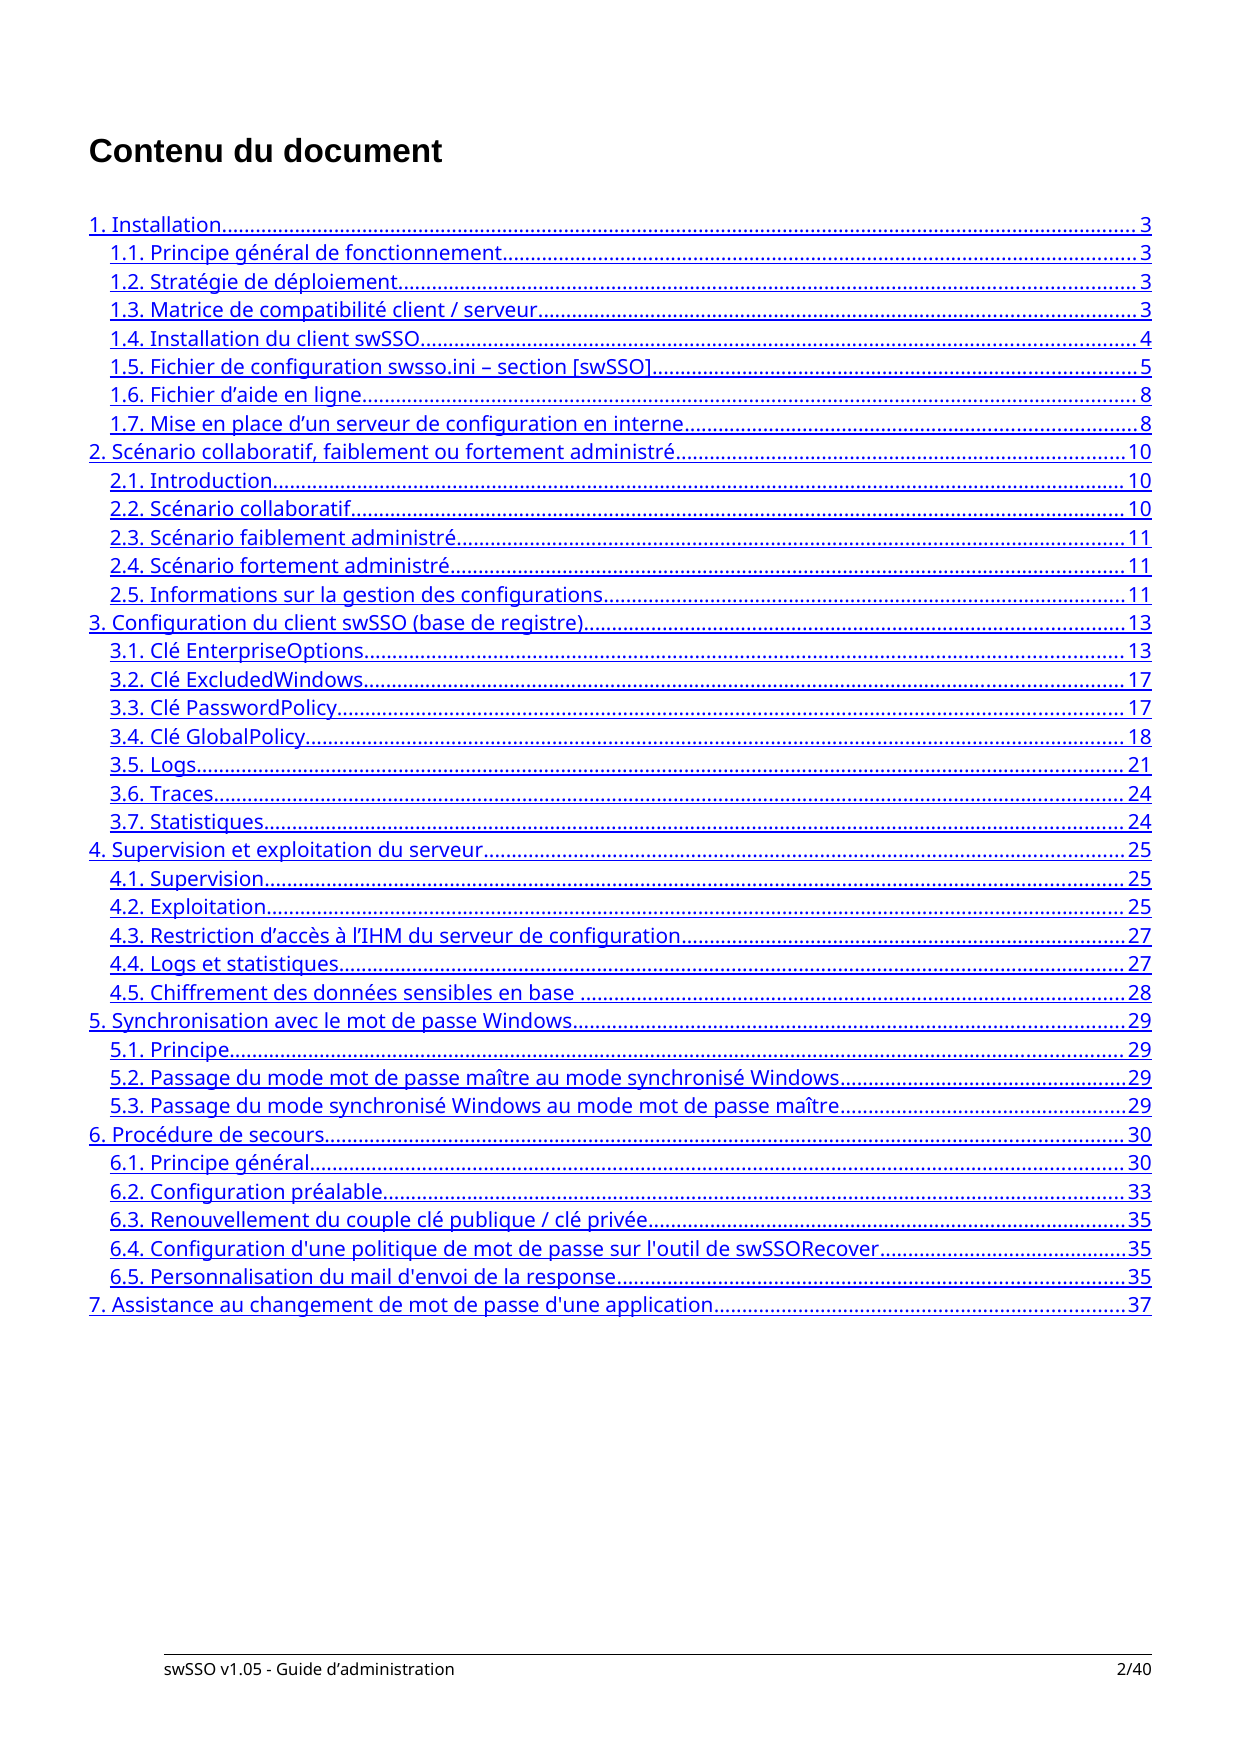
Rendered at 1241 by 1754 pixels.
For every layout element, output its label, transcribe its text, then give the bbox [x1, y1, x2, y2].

text 6.3. Renouvellement du couple clé publique / clé privée 35 [109, 1205, 1152, 1229]
text 3.2. Clé ExcludedWindows 17 [109, 665, 1152, 689]
text 3.5. Logs 21 [109, 750, 1152, 774]
text 6.1. Principe général 30 [109, 1148, 1152, 1173]
text [109, 519, 1152, 523]
text [109, 775, 1152, 779]
text 6.5. Personnalisation du mail d'envoi de la response 35 [109, 1262, 1152, 1286]
text 6. Procédure de secours 30 [89, 1120, 1152, 1144]
text [109, 1287, 1152, 1291]
text 2.1. Introduction 10 [109, 466, 1152, 490]
text 1.7. Mise en place d’un serveur de configuration en interne 8 [109, 409, 1152, 433]
text [109, 320, 1152, 324]
text 2.5. Informations sur la gestion des configurations 11 [109, 580, 1152, 604]
text 5.3. Passage du mode synchronisé Windows au mode mot de passe maître 29 [109, 1092, 1152, 1116]
text 2. Scénario collaboratif, faiblement ou fortement administré 10 [89, 437, 1152, 462]
text 2.3. Scénario faiblement administré 11 [109, 523, 1152, 547]
text 2.4. Scénario fortement administré 11 [109, 551, 1152, 575]
text 3.3. Clé PasswordPolicy 17 [109, 693, 1152, 718]
text 4.1. Supervision 25 [109, 864, 1152, 888]
text 3.1. Clé EnterpriseOptions 13 [109, 637, 1152, 661]
text 6.2. Configuration préalable 33 [109, 1177, 1152, 1201]
text 5.1. Principe 29 [109, 1035, 1152, 1059]
text 1.6. Fichier d’aide en ligne 8 [109, 381, 1152, 405]
text 5. Synchronisation avec le mot de passe Windows 29 [89, 1006, 1152, 1030]
text [109, 1088, 1152, 1092]
text 4. Supervision et exploitation du serveur 25 [89, 836, 1152, 860]
text 1.3. Matrice de compatibilité client / serveur 3 [109, 295, 1152, 319]
text 1.5. Fichier de configuration swsso.ini – section [swSSO] 5 [109, 352, 1152, 376]
text 3.4. Clé GlobalPolicy 18 [109, 722, 1152, 746]
text [109, 974, 1152, 978]
text 1.4. Installation du client swSSO 4 [109, 324, 1152, 348]
text 4.3. Restriction d’accès à l’IHM du serveur de configuration 27 [109, 921, 1152, 945]
text 4.5. Chiffrement des données sensibles en base 28 [109, 978, 1152, 1002]
text 6.4. Configuration d'une politique de mot de passe sur l'outil de swSSORecover 35 [109, 1234, 1152, 1258]
text 7. Assistance au changement de mot de passe d'une application 37 [89, 1291, 1152, 1315]
text 1.2. Stratégie de déploiement 3 [109, 267, 1152, 291]
text 1. Installation 3 [89, 210, 1152, 234]
text [109, 1230, 1152, 1234]
text 5.2. Passage du mode mot de passe maître au mode synchronisé Windows 29 [109, 1063, 1152, 1087]
text 2.2. Scénario collaboratif 10 [109, 494, 1152, 518]
text 1.1. Principe général de fonctionnement 3 [109, 238, 1152, 263]
text Contenu du document [89, 131, 1152, 169]
text 3. Configuration du client swSSO (base de registre) 13 [89, 608, 1152, 632]
text [109, 576, 1152, 580]
text 4.4. Logs et statistiques 27 [109, 949, 1152, 973]
text 3.6. Traces 24 [109, 779, 1152, 803]
text [109, 832, 1152, 836]
text 4.2. Exploitation 25 [109, 892, 1152, 917]
text [109, 377, 1152, 381]
text 3.7. Statistiques 24 [109, 807, 1152, 831]
